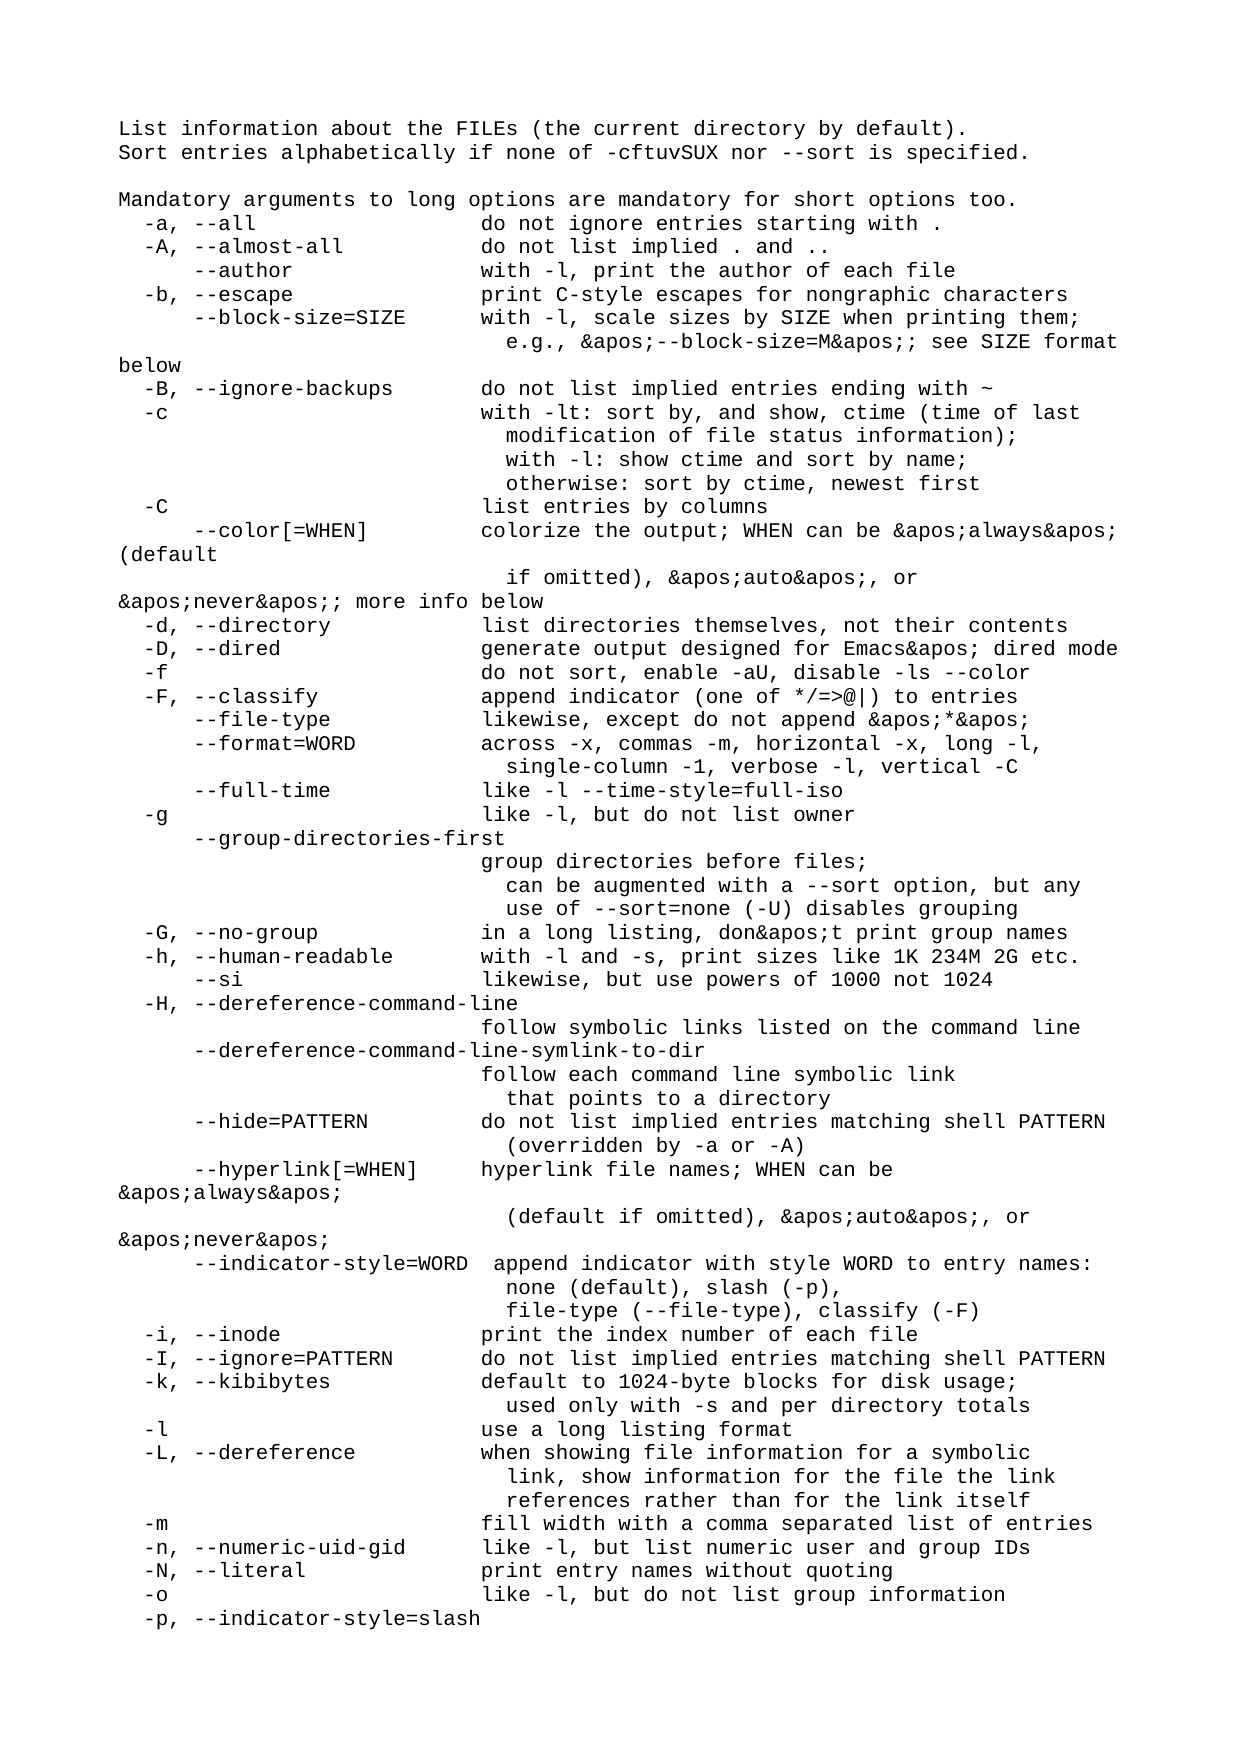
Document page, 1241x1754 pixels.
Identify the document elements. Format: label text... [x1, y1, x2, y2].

text that points to a directory [118, 1088, 1122, 1111]
text use of --sort=none (-U) disables grouping [118, 898, 1122, 922]
text -H, --dereference-command-line [118, 993, 1122, 1017]
text link, show information for the file the link [118, 1466, 1122, 1489]
text references rather than for the link itself [118, 1489, 1122, 1513]
text follow each command line symbolic link [118, 1064, 1122, 1088]
text --si likewise, but use powers of 1000 not 1024 [118, 969, 1122, 993]
text --block-size=SIZE with -l, scale sizes by SIZE when printing them; [118, 307, 1122, 331]
text e.g., &apos;--block-size=M&apos;; see SIZE format below [118, 331, 1122, 378]
text -i, --inode print the index number of each file [118, 1324, 1122, 1348]
text --hide=PATTERN do not list implied entries matching shell PATTERN [118, 1111, 1122, 1135]
text --full-time like -l --time-style=full-iso [118, 780, 1122, 804]
text otherwise: sort by ctime, newest first [118, 473, 1122, 496]
text -m fill width with a comma separated list of entries [118, 1513, 1122, 1537]
text -k, --kibibytes default to 1024-byte blocks for disk usage; [118, 1371, 1122, 1395]
text Sort entries alphabetically if none of -cftuvSUX nor --sort is specified. [118, 142, 1122, 165]
text with -l: show ctime and sort by name; [118, 449, 1122, 473]
text --format=WORD across -x, commas -m, horizontal -x, long -l, [118, 733, 1122, 757]
text --author with -l, print the author of each file [118, 260, 1122, 284]
text (overridden by -a or -A) [118, 1135, 1122, 1158]
text none (default), slash (-p), [118, 1277, 1122, 1300]
text -G, --no-group in a long listing, don&apos;t print group names [118, 922, 1122, 946]
text -L, --dereference when showing file information for a symbolic [118, 1442, 1122, 1466]
text -l use a long listing format [118, 1419, 1122, 1442]
text used only with -s and per directory totals [118, 1395, 1122, 1419]
text can be augmented with a --sort option, but any [118, 875, 1122, 898]
text -D, --dired generate output designed for Emacs&apos; dired mode [118, 638, 1122, 662]
text -N, --literal print entry names without quoting [118, 1561, 1122, 1584]
text -a, --all do not ignore entries starting with . [118, 213, 1122, 236]
text List information about the FILEs (the current directory by default). [118, 118, 1122, 142]
text -g like -l, but do not list owner [118, 804, 1122, 827]
text --indicator-style=WORD append indicator with style WORD to entry names: [118, 1253, 1122, 1277]
text -b, --escape print C-style escapes for nongraphic characters [118, 284, 1122, 307]
text -A, --almost-all do not list implied . and .. [118, 236, 1122, 260]
text -F, --classify append indicator (one of */=>@|) to entries [118, 686, 1122, 709]
text -f do not sort, enable -aU, disable -ls --color [118, 662, 1122, 686]
text --dereference-command-line-symlink-to-dir [118, 1040, 1122, 1064]
text follow symbolic links listed on the command line [118, 1017, 1122, 1040]
text --group-directories-first [118, 827, 1122, 851]
text -d, --directory list directories themselves, not their contents [118, 615, 1122, 638]
text -p, --indicator-style=slash [118, 1608, 1122, 1631]
text -C list entries by columns [118, 496, 1122, 520]
text Mandatory arguments to long options are mandatory for short options too. [118, 189, 1122, 213]
text --file-type likewise, except do not append &apos;*&apos; [118, 709, 1122, 733]
text -n, --numeric-uid-gid like -l, but list numeric user and group IDs [118, 1537, 1122, 1561]
text -o like -l, but do not list group information [118, 1584, 1122, 1608]
text file-type (--file-type), classify (-F) [118, 1300, 1122, 1324]
text --hyperlink[=WHEN] hyperlink file names; WHEN can be &apos;always&apos; [118, 1158, 1122, 1206]
text --color[=WHEN] colorize the output; WHEN can be &apos;always&apos; (default [118, 520, 1122, 567]
text if omitted), &apos;auto&apos;, or &apos;never&apos;; more info below [118, 567, 1122, 615]
text modification of file status information); [118, 426, 1122, 449]
text (default if omitted), &apos;auto&apos;, or &apos;never&apos; [118, 1206, 1122, 1253]
text -I, --ignore=PATTERN do not list implied entries matching shell PATTERN [118, 1348, 1122, 1371]
text -h, --human-readable with -l and -s, print sizes like 1K 234M 2G etc. [118, 946, 1122, 969]
text -B, --ignore-backups do not list implied entries ending with ~ [118, 378, 1122, 402]
text group directories before files; [118, 851, 1122, 875]
text single-column -1, verbose -l, vertical -C [118, 757, 1122, 780]
text -c with -lt: sort by, and show, ctime (time of last [118, 402, 1122, 426]
